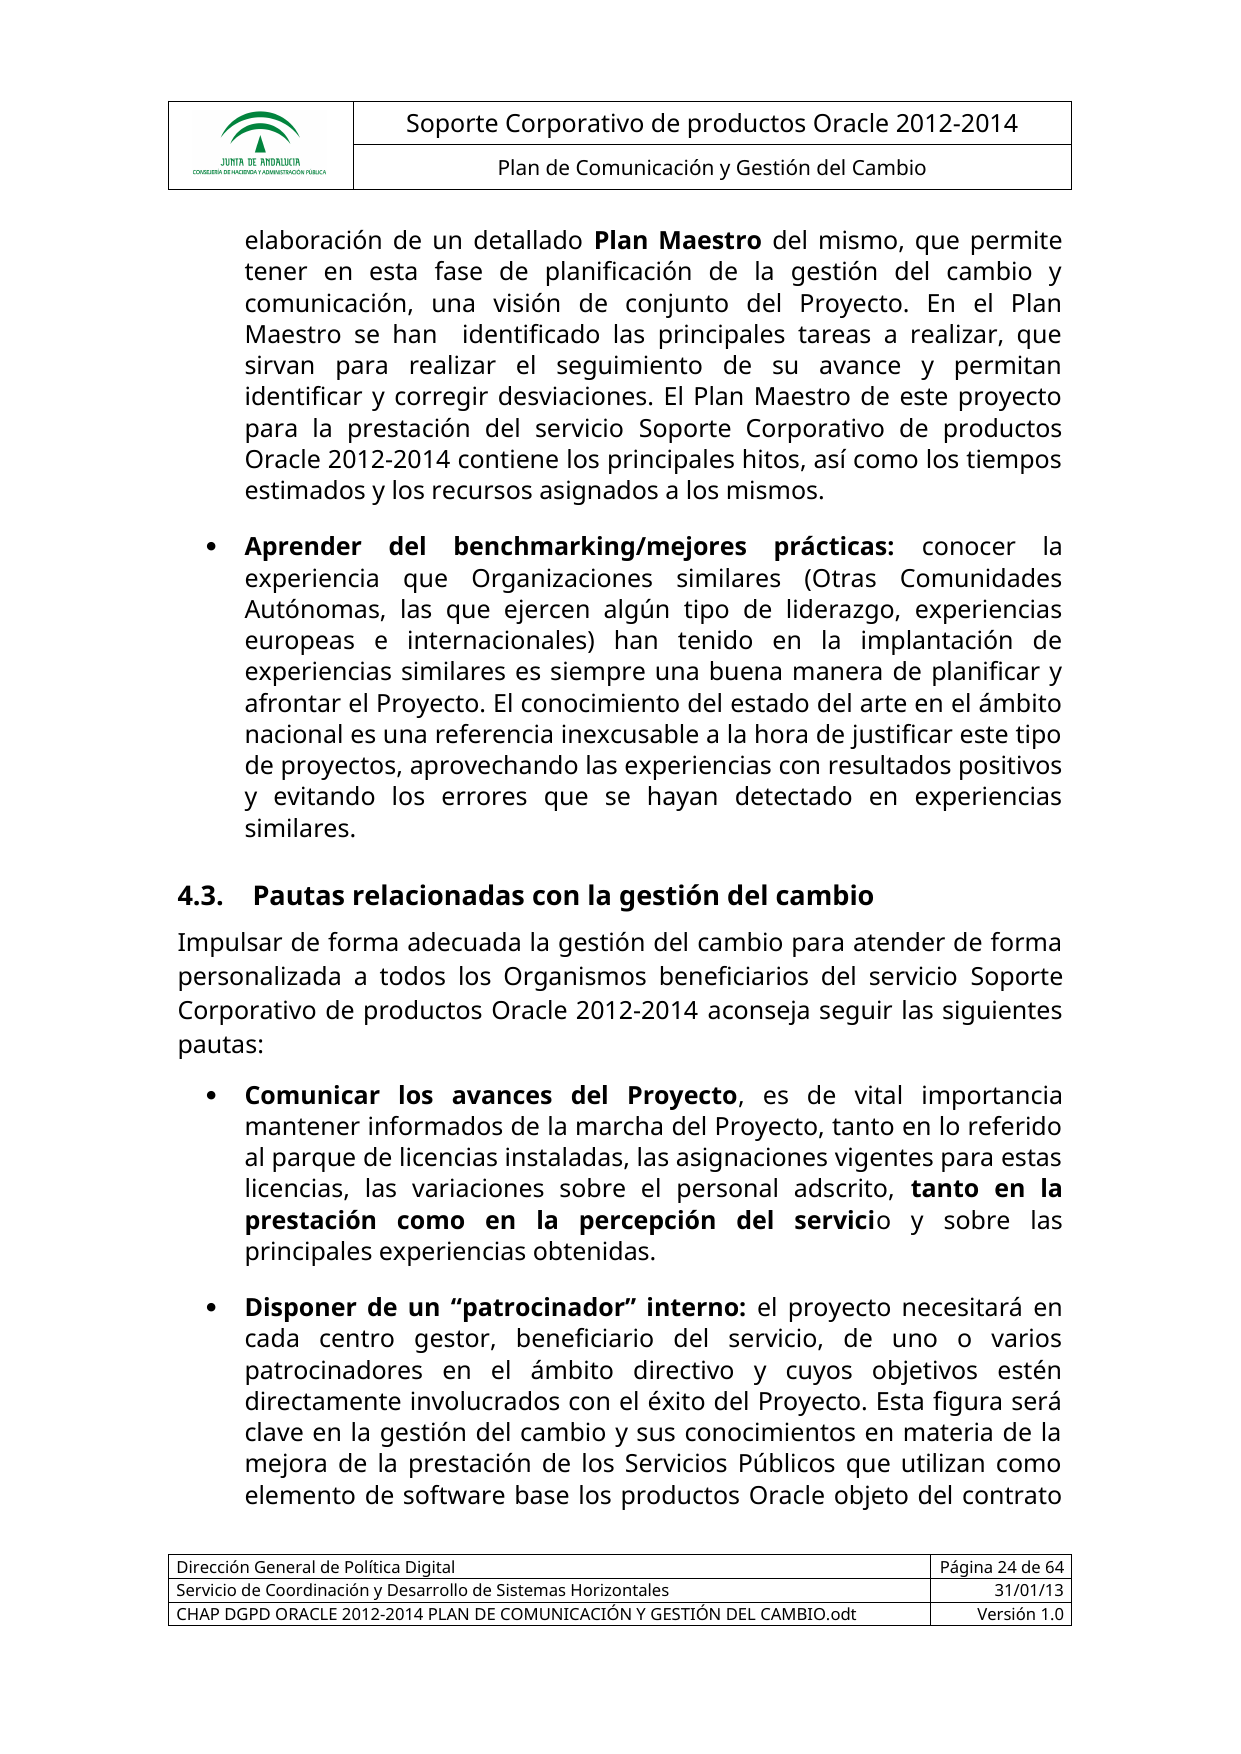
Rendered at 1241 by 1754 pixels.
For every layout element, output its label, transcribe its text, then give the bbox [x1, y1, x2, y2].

list Disponer de un “patrocinador” interno: el proyecto necesitará en cada centro gestor, beneficiario del servicio, de uno o varios patrocinadores en el ámbito directivo y cuyos objetivos estén directamente involucrados con el éxito del Proyecto. Esta figura será clave en la gestión del cambio y sus conocimientos en materia de la mejora de la prestación de los Servicios Públicos que utilizan como elemento de software base los productos Oracle objeto del contrato [207, 1292, 1063, 1510]
list Comunicar los avances del Proyecto, es de vital importancia mantener informados de la marcha del Proyecto, tanto en lo referido al parque de licencias instaladas, las asignaciones vigentes para estas licencias, las variaciones sobre el personal adscrito, tanto en la prestación como en la percepción del servicio y sobre las principales experiencias obtenidas. [207, 1079, 1063, 1267]
text Impulsar de forma adecuada la gestión del cambio para atender de forma personalizada a todos los Organismos beneficiarios del servicio Soporte Corporativo de productos Oracle 2012-2014 aconseja seguir las siguientes pautas: [177, 924, 1063, 1061]
list elaboración de un detallado Plan Maestro del mismo, que permite tener en esta fase de planificación de la gestión del cambio y comunicación, una visión de conjunto del Proyecto. En el Plan Maestro se han identificado las principales tareas a realizar, que sirvan para realizar el seguimiento de su avance y permitan identificar y corregir desviaciones. El Plan Maestro de este proyecto para la prestación del servicio Soporte Corporativo de productos Oracle 2012-2014 contiene los principales hitos, así como los tiempos estimados y los recursos asignados a los mismos. [207, 224, 1063, 506]
picture [192, 110, 327, 175]
list Aprender del benchmarking/mejores prácticas: conocer la experiencia que Organizaciones similares (Otras Comunidades Autónomas, las que ejercen algún tipo de liderazgo, experiencias europeas e internacionales) han tenido en la implantación de experiencias similares es siempre una buena manera de planificar y afrontar el Proyecto. El conocimiento del estado del arte en el ámbito nacional es una referencia inexcusable a la hora de justificar este tipo de proyectos, aprovechando las experiencias con resultados positivos y evitando los errores que se hayan detectado en experiencias similares. [207, 531, 1063, 843]
subtitle Pautas relacionadas con la gestión del cambio [177, 881, 1063, 912]
